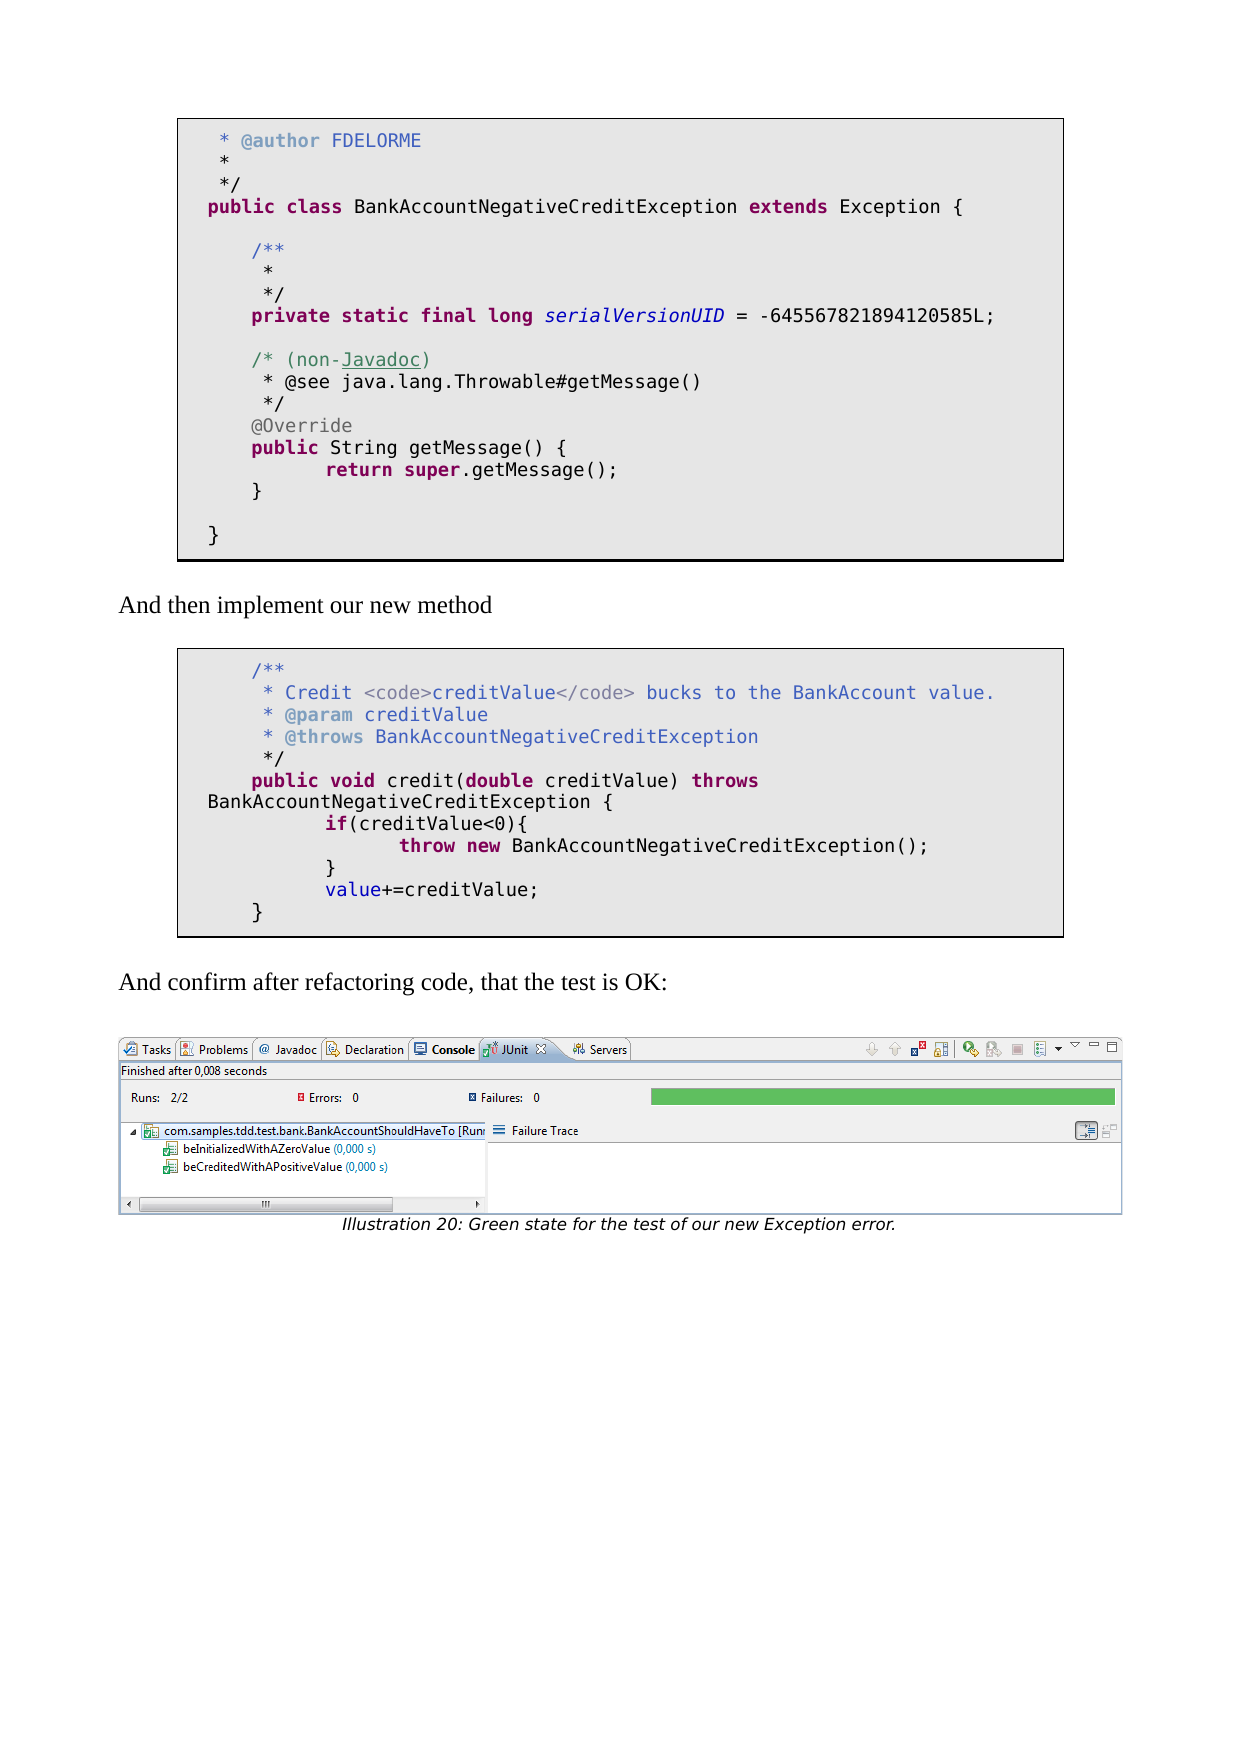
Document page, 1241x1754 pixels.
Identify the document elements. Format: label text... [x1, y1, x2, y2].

text /** [178, 227, 1063, 249]
text private static final long serialVersionUID = -645567821894120585L; [178, 293, 1063, 315]
text And confirm after refactoring code, that the test is OK: [118, 967, 1122, 996]
text } [178, 845, 1063, 867]
text */ [178, 271, 1063, 293]
text return super.getMessage(); [178, 446, 1063, 468]
text And then implement our new method [118, 590, 1122, 619]
text /** [178, 649, 1063, 670]
picture [118, 1037, 1123, 1215]
text value+=creditValue; [178, 867, 1063, 888]
text * [178, 249, 1063, 271]
text public void credit(double creditValue) throws BankAccountNegativeCreditException { [178, 757, 1063, 801]
text } [178, 888, 1063, 936]
text public String getMessage() { [178, 424, 1063, 446]
text } [178, 512, 1063, 559]
text * @author FDELORME [178, 119, 1063, 140]
text @Override [178, 402, 1063, 424]
text } [178, 468, 1063, 490]
text * @see java.lang.Throwable#getMessage() [178, 359, 1063, 381]
text */ [415, 735, 423, 742]
text if(creditValue<0){ [178, 801, 1063, 823]
text * Credit <code>creditValue</code> bucks to the BankAccount value. [178, 670, 1063, 692]
text public class BankAccountNegativeCreditException extends Exception { [178, 184, 1063, 206]
text throw new BankAccountNegativeCreditException(); [178, 823, 1063, 845]
text * @param creditValue [178, 692, 1063, 713]
text Illustration 20: Green state for the test of our new Exception error. [118, 1215, 1122, 1234]
text */ [178, 381, 1063, 402]
text * [178, 140, 1063, 162]
text */ [178, 735, 1063, 757]
text /* (non-Javadoc) [178, 337, 1063, 359]
text * @throws BankAccountNegativeCreditException [178, 713, 1063, 735]
text */ [178, 162, 1063, 184]
